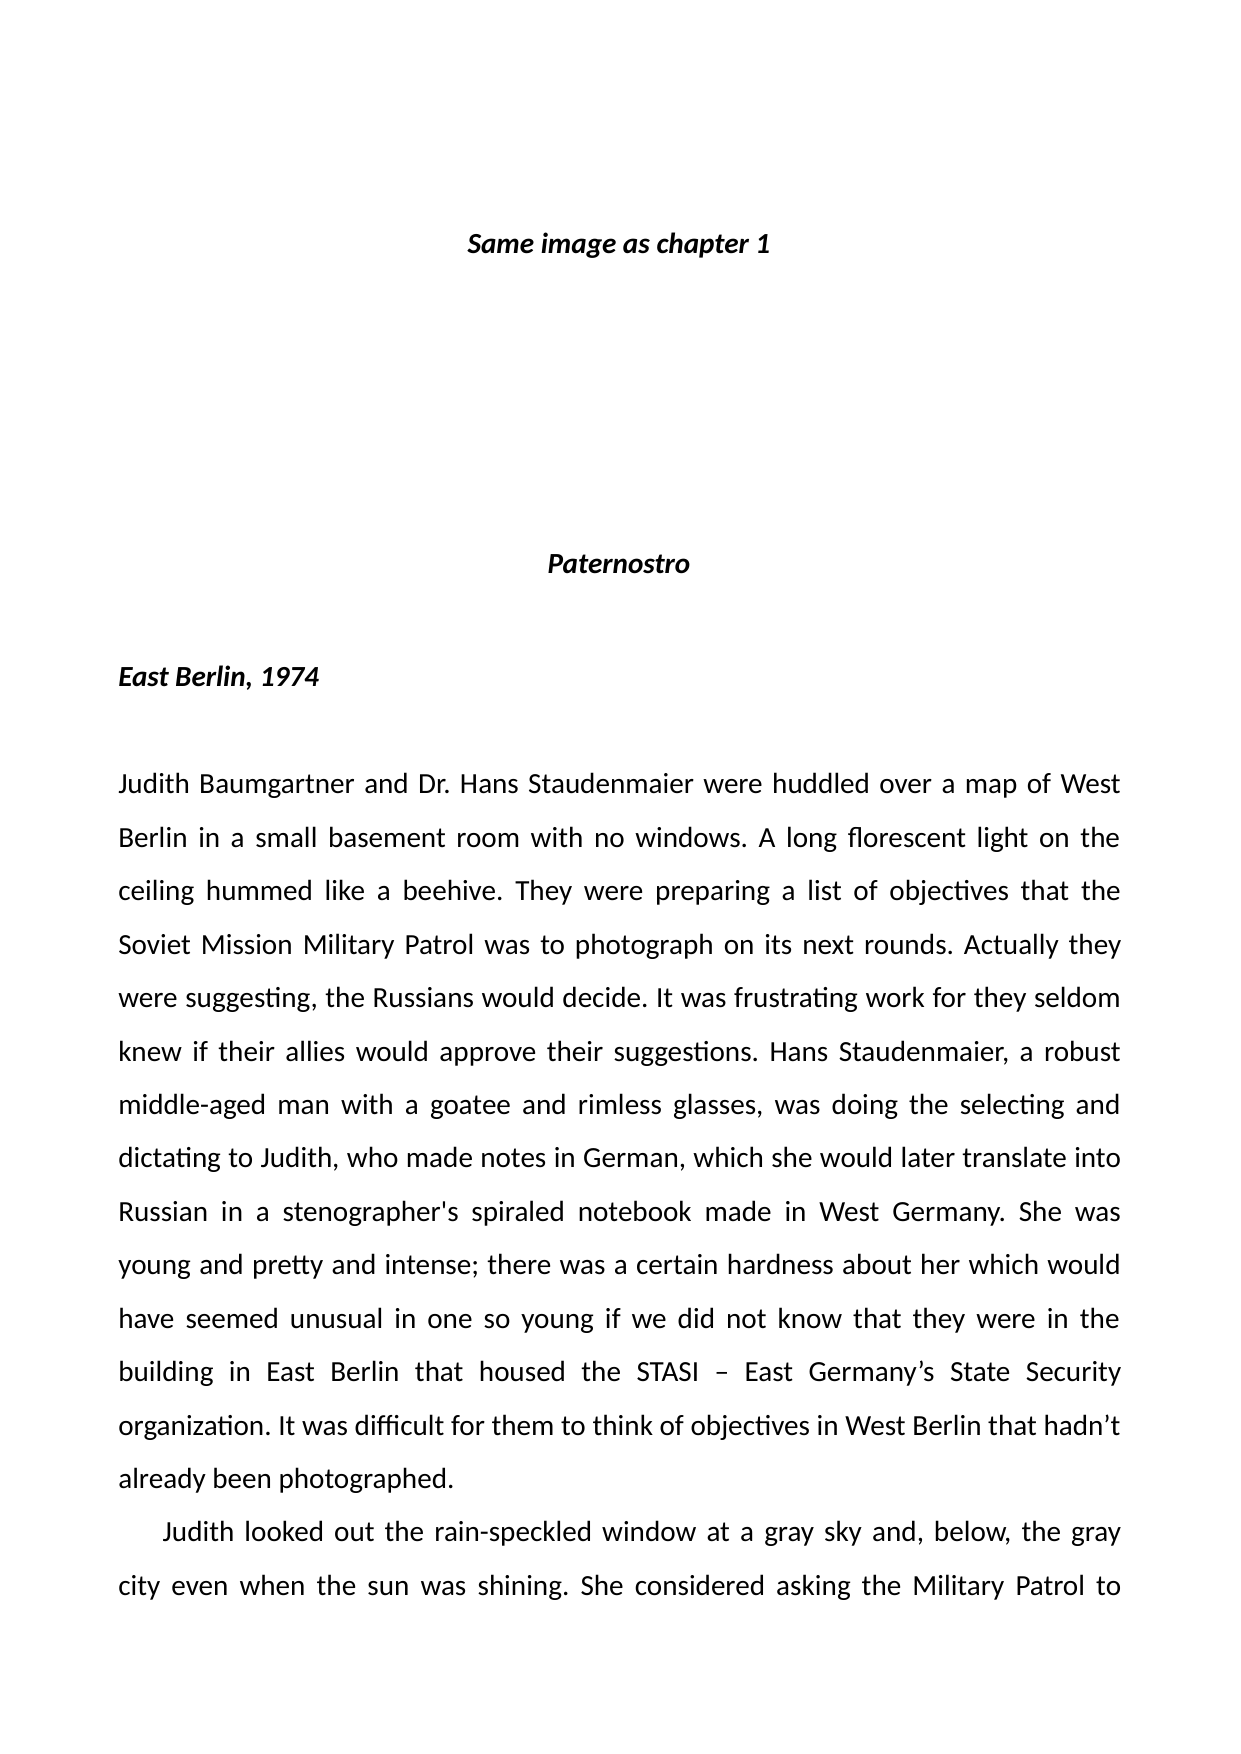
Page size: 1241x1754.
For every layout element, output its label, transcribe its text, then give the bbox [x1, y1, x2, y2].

text Paternostro [118, 546, 1122, 581]
text East Berlin, 1974 [118, 658, 1122, 694]
text Judith Baumgartner and Dr. Hans Staudenmaier were huddled over a map of West Berlin in a small basement room with no windows. A long florescent light on the ceiling hummed like a beehive. They were preparing a list of objectives that the Soviet Mission Military Patrol was to photograph on its next rounds. Actually they were suggesting, the Russians would decide. It was frustrating work for they seldom knew if their allies would approve their suggestions. Hans Staudenmaier, a robust middle-aged man with a goatee and rimless glasses, was doing the selecting and dictating to Judith, who made notes in German, which she would later translate into Russian in a stenographer's spiraled notebook made in West Germany. She was young and pretty and intense; there was a certain hardness about her which would have seemed unusual in one so young if we did not know that they were in the building in East Berlin that housed the STASI – East Germany’s State Security organization. It was difficult for them to think of objectives in West Berlin that hadn’t already been photographed. [118, 765, 1122, 1496]
text Judith looked out the rain-speckled window at a gray sky and, below, the gray city even when the sun was shining. She considered asking the Military Patrol to [118, 1513, 1122, 1603]
text Same image as chapter 1 [118, 225, 1122, 261]
